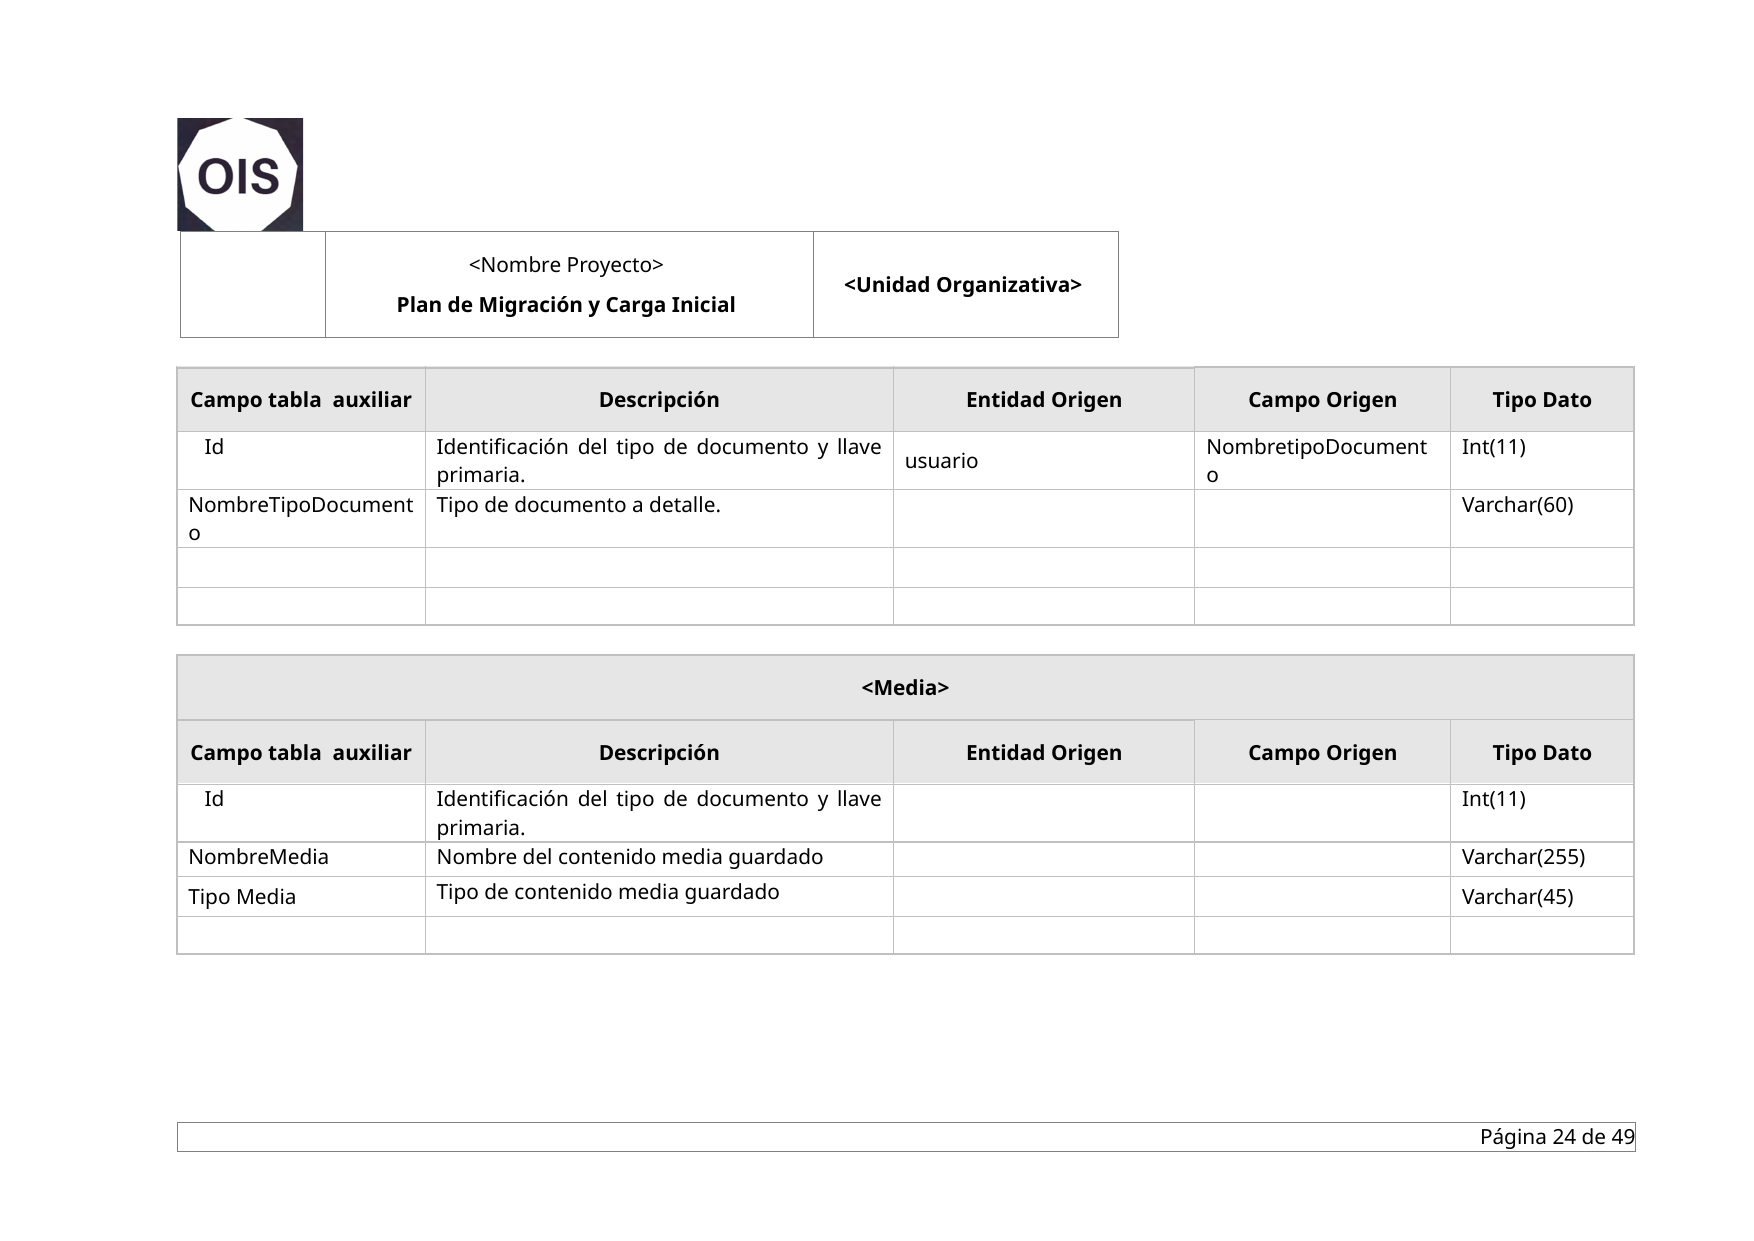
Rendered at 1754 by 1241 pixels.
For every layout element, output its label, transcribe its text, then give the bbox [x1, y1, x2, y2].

table_cell Campo Origen [1195, 368, 1450, 431]
table_cell Varchar(60) [1451, 490, 1633, 547]
table_cell [1451, 548, 1633, 587]
table_cell [1195, 843, 1450, 876]
table_cell [426, 548, 893, 587]
table_cell [1195, 917, 1450, 953]
table_cell Int(11) [1451, 432, 1633, 489]
table_cell Varchar(45) [1451, 877, 1633, 916]
table_cell [178, 588, 425, 624]
table_cell [894, 877, 1194, 916]
table_header <Media> [178, 656, 1633, 719]
table_cell Tipo Dato [1451, 720, 1633, 783]
table_cell Descripción [426, 369, 893, 431]
table_cell Tipo de contenido media guardado [426, 877, 893, 916]
table_cell [426, 917, 893, 953]
table_cell Int(11) [1451, 785, 1633, 841]
table_cell [894, 843, 1194, 876]
table_cell [894, 548, 1194, 587]
table_cell [894, 785, 1194, 841]
table_cell Descripción [426, 721, 893, 783]
table_cell Nombre del contenido media guardado [426, 843, 893, 876]
table_cell Id [178, 432, 425, 489]
table_cell Campo Origen [1195, 720, 1450, 783]
table_cell [1451, 588, 1633, 624]
table_cell Identificación del tipo de documento y llave primaria. [426, 432, 893, 489]
table_cell [178, 917, 425, 953]
table_cell NombreTipoDocumento [178, 490, 425, 547]
table_cell Entidad Origen [894, 369, 1194, 431]
table_cell [426, 588, 893, 624]
table_cell Entidad Origen [894, 721, 1194, 783]
table_cell usuario [894, 432, 1194, 489]
table_cell Tipo Dato [1451, 368, 1633, 431]
table_cell [894, 588, 1194, 624]
table_cell Id [178, 785, 425, 841]
table_cell [178, 548, 425, 587]
table_cell NombretipoDocumento [1195, 432, 1450, 489]
table_cell [1451, 917, 1633, 953]
table_cell Campo tabla auxiliar [178, 721, 425, 783]
table_cell [1195, 785, 1450, 841]
table_cell Campo tabla auxiliar [178, 369, 425, 431]
table_cell [1195, 588, 1450, 624]
table_cell Identificación del tipo de documento y llave primaria. [426, 785, 893, 841]
table_cell [894, 917, 1194, 953]
table_cell [894, 490, 1194, 547]
table_cell [1195, 877, 1450, 916]
table_cell Tipo Media [178, 877, 425, 916]
table_cell Tipo de documento a detalle. [426, 490, 893, 547]
table_cell [1195, 548, 1450, 587]
table_cell [1195, 490, 1450, 547]
table_cell NombreMedia [178, 843, 425, 876]
table_cell Varchar(255) [1451, 843, 1633, 876]
